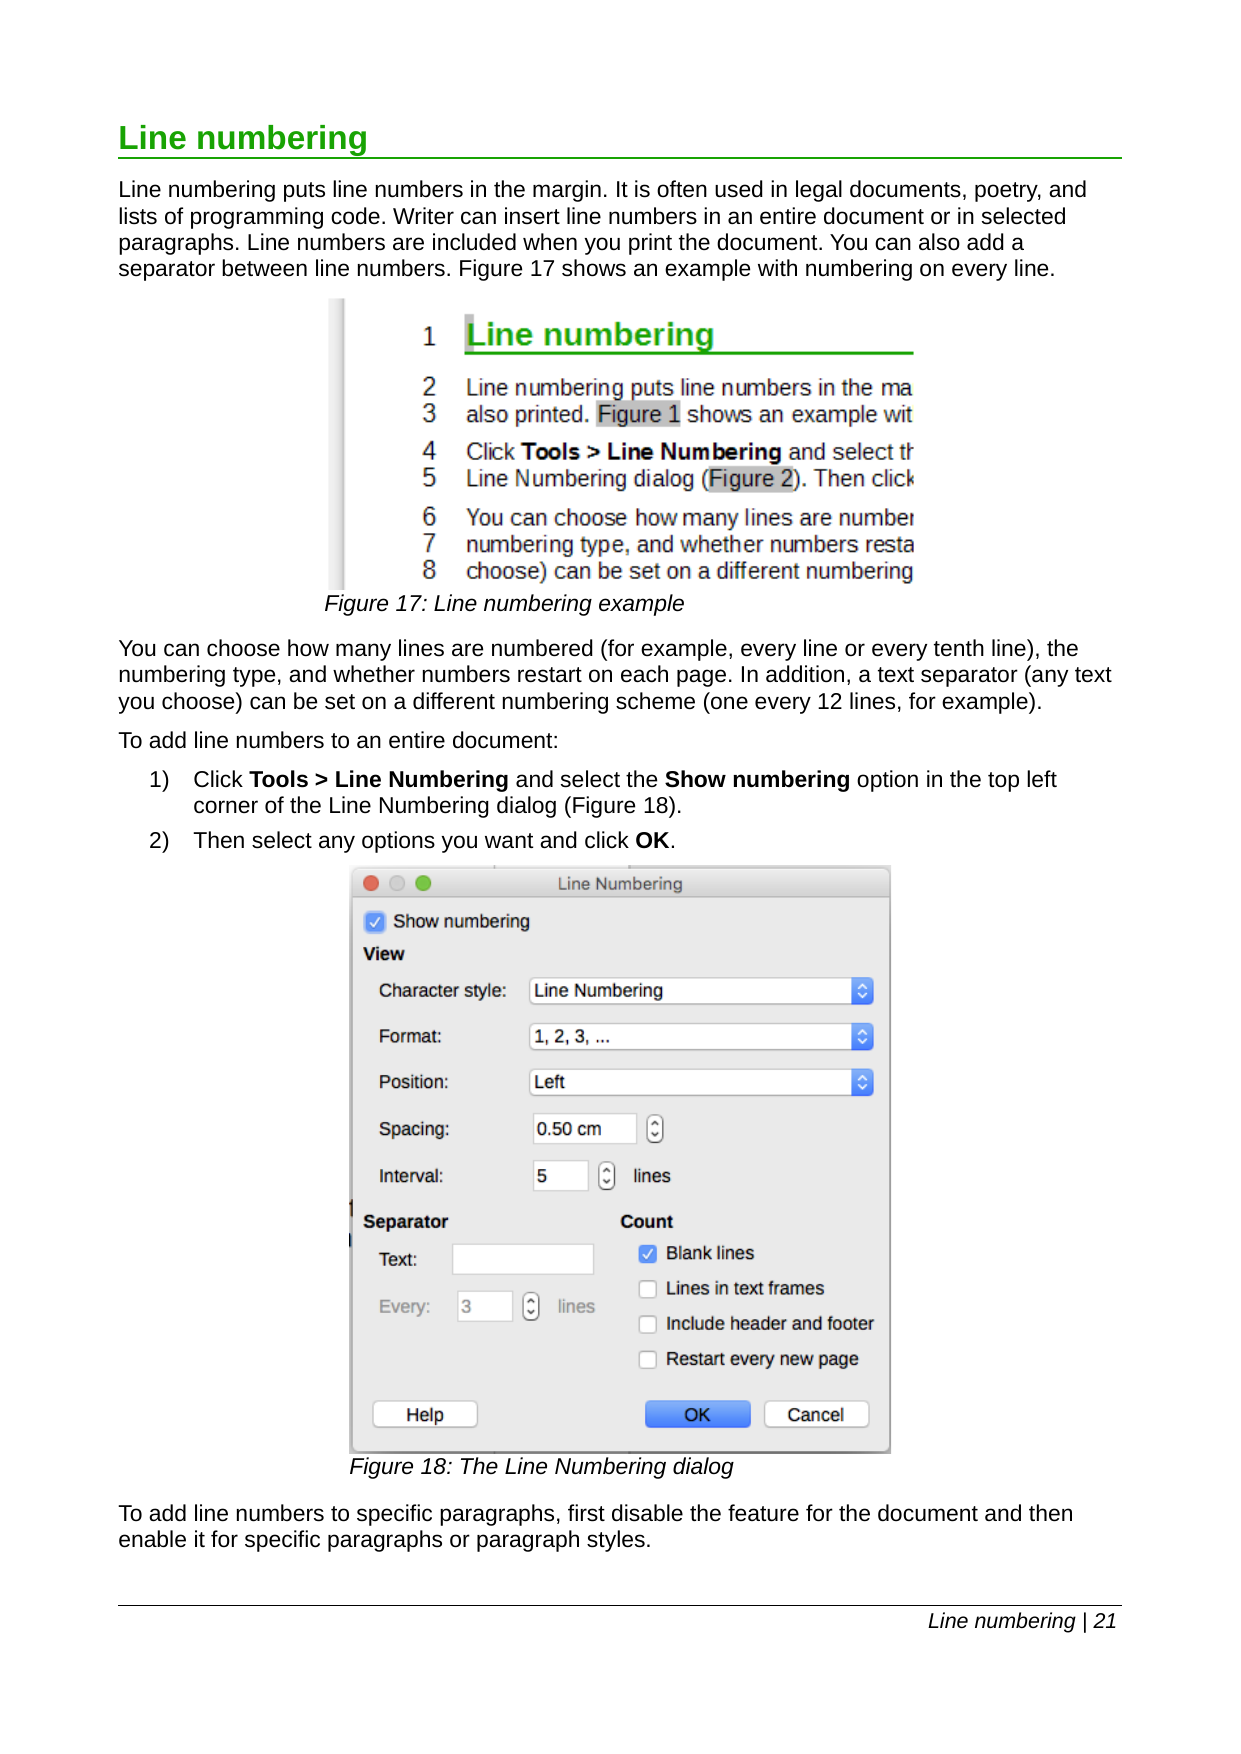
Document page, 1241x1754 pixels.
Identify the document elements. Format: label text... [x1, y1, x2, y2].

text To add line numbers to specific paragraphs, first disable the feature for the document and then enable it for specific paragraphs or paragraph styles. [118, 1500, 1122, 1553]
list Click Tools > Line Numbering and select the Show numbering option in the top left corner of the Line Numbering dialog (Figure 18). [169, 766, 1122, 818]
subtitle Line numbering [118, 118, 1122, 157]
picture [349, 865, 892, 1454]
text Line numbering puts line numbers in the margin. It is often used in legal documents, poetry, and lists of programming code. Writer can insert line numbers in an entire document or in selected paragraphs. Line numbers are included when you print the document. You can also add a separator between line numbers. Figure 17 shows an example with numbering on every line. [118, 176, 1122, 282]
list To add line numbers to an entire document: [118, 727, 1122, 753]
picture [324, 294, 917, 590]
text Figure 17: Line numbering example [324, 590, 916, 616]
text You can choose how many lines are numbered (for example, every line or every tenth line), the numbering type, and whether numbers restart on each page. In addition, a text separator (any text you choose) can be set on a different numbering scheme (one every 12 lines, for example). [118, 635, 1122, 714]
list Then select any options you want and click OK. [169, 827, 1122, 853]
text Figure 18: The Line Numbering dialog [349, 1454, 891, 1479]
